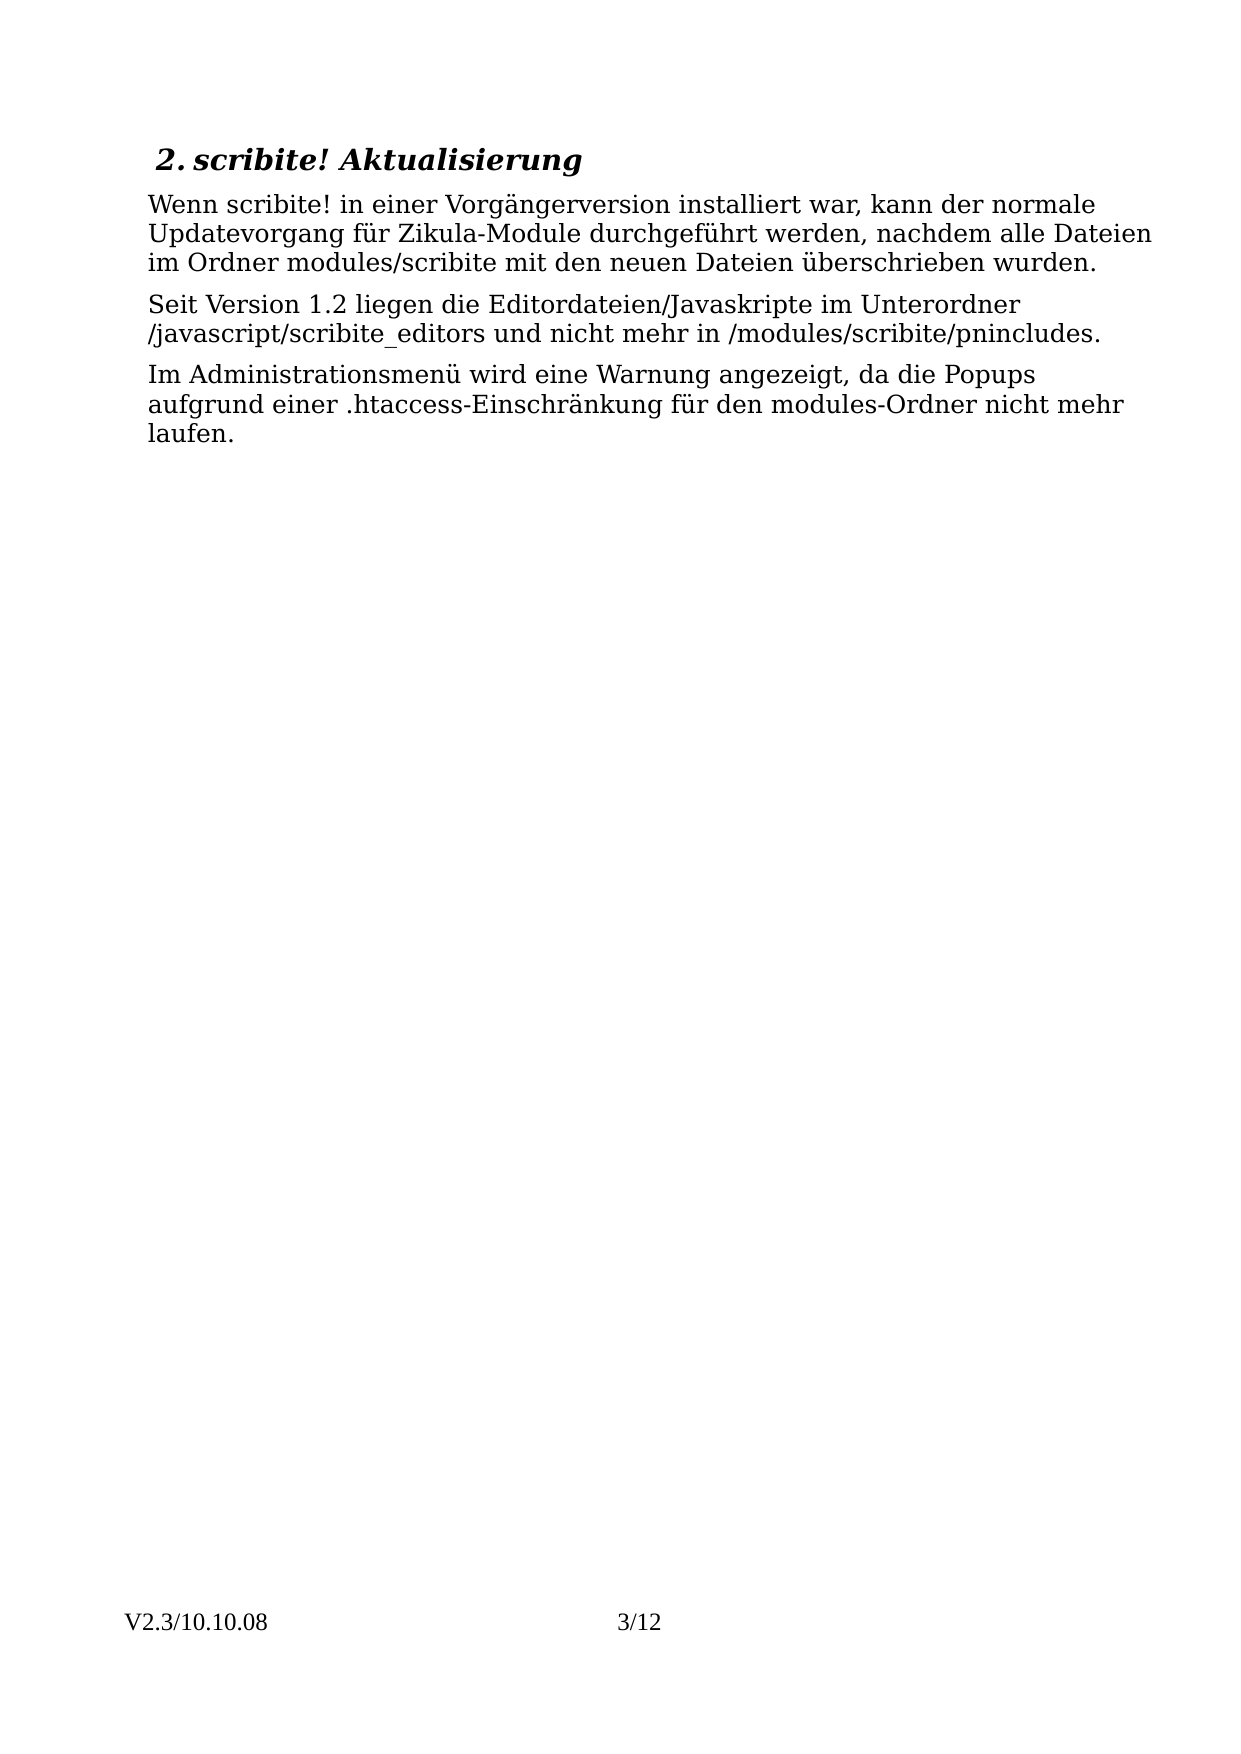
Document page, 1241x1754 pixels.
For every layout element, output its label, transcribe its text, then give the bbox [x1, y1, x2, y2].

text Wenn scribite! in einer Vorgängerversion installiert war, kann der normale Updatevorgang für Zikula-Module durchgeführt werden, nachdem alle Dateien im Ordner modules/scribite mit den neuen Dateien überschrieben wurden. [148, 190, 1160, 277]
text Seit Version 1.2 liegen die Editordateien/Javaskripte im Unterordner /javascript/scribite_editors und nicht mehr in /modules/scribite/pnincludes. [148, 290, 1160, 348]
subtitle scribite! Aktualisierung [156, 143, 1160, 177]
text Im Administrationsmenü wird eine Warnung angezeigt, da die Popups aufgrund einer .htaccess-Einschränkung für den modules-Ordner nicht mehr laufen. [148, 361, 1160, 448]
